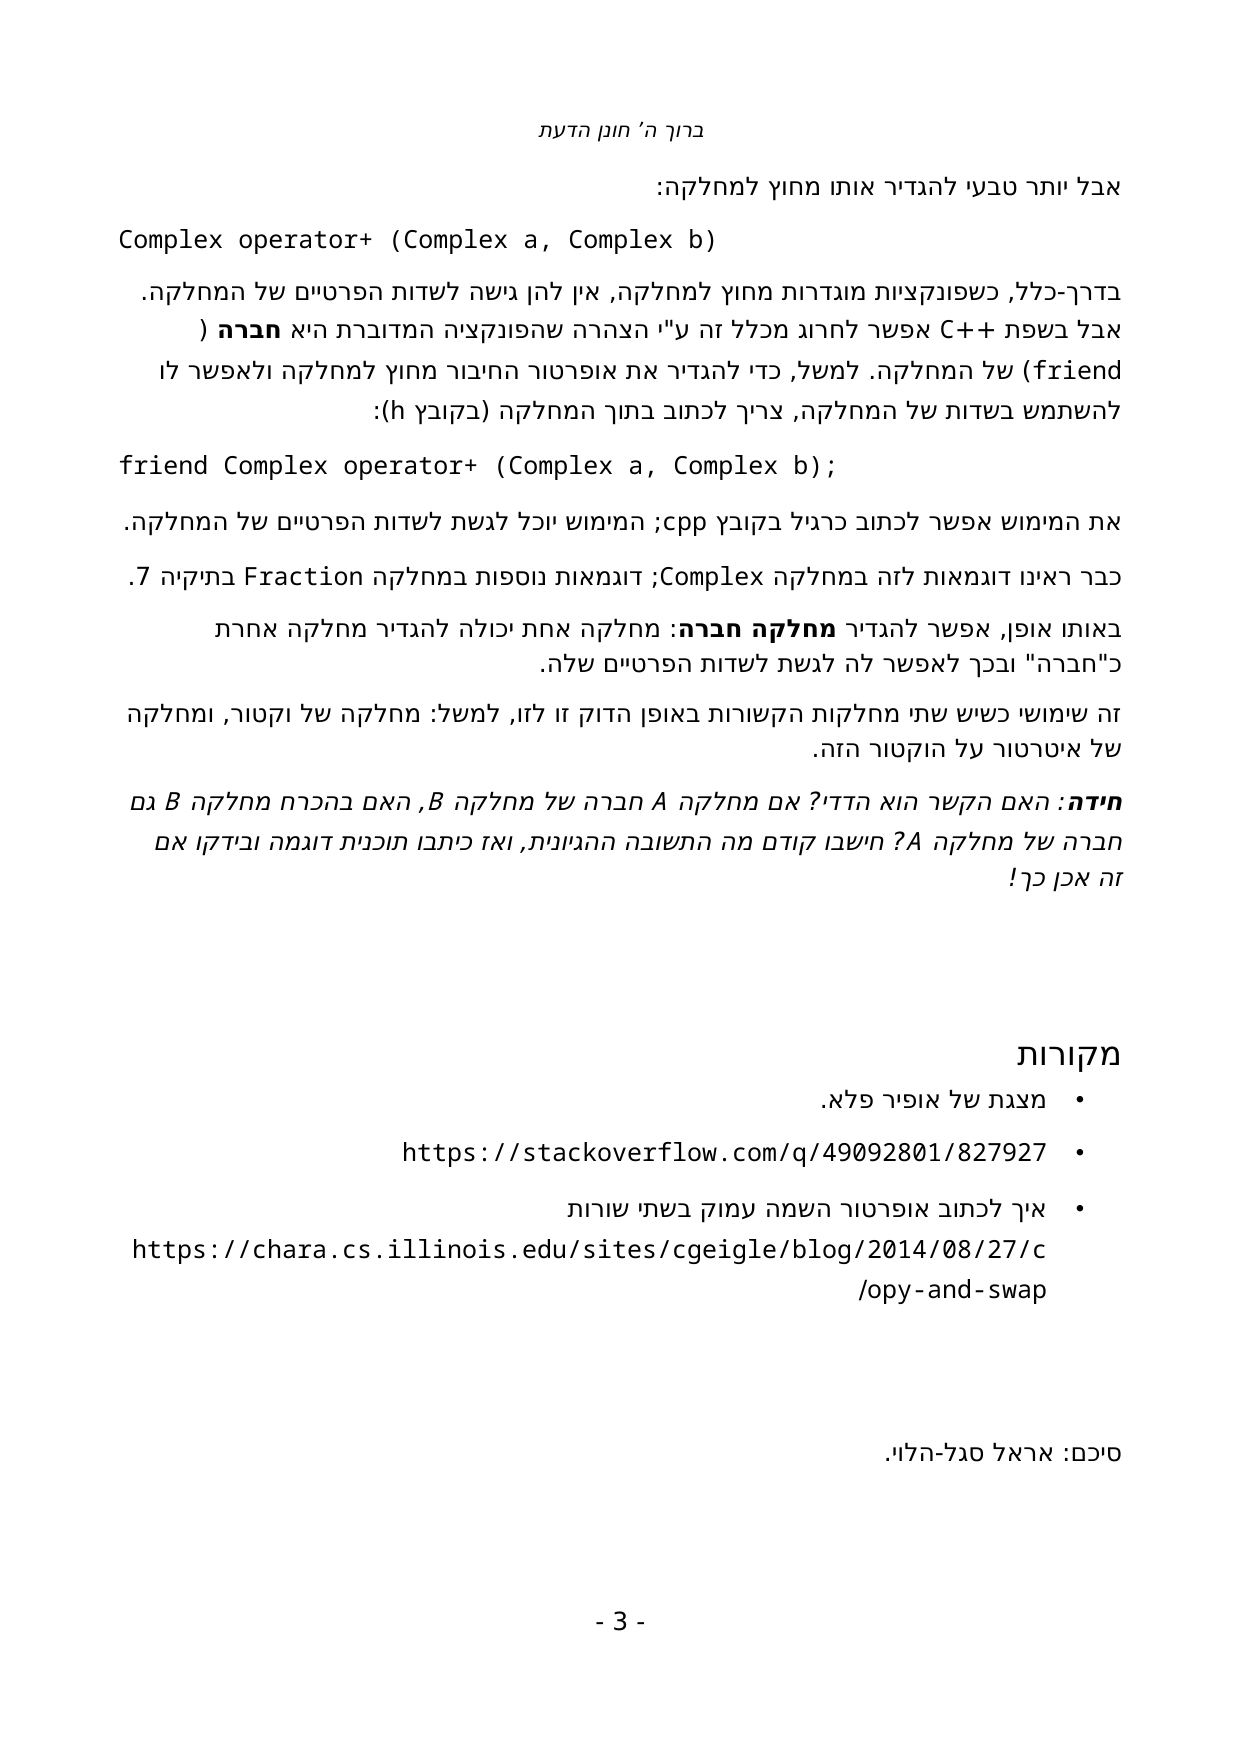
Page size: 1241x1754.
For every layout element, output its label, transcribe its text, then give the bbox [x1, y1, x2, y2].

text זה שימושי כשיש שתי מחלקות הקשורות באופן הדוק זו לזו, למשל: מחלקה של וקטור, ומחלקה של איטרטור על הוקטור הזה. [118, 699, 1122, 763]
text אבל יותר טבעי להגדיר אותו מחוץ למחלקה: [118, 172, 1122, 201]
text באותו אופן, אפשר להגדיר מחלקה חברה: מחלקה אחת יכולה להגדיר מחלקה אחרת כ"חברה" ובכך לאפשר לה לגשת לשדות הפרטיים שלה. [118, 614, 1122, 678]
text Complex operator+ (Complex a, Complex b) [118, 221, 1122, 256]
text את המימוש אפשר לכתוב כרגיל בקובץ cpp; המימוש יוכל לגשת לשדות הפרטיים של המחלקה. [118, 503, 1122, 537]
text בדרך-כלל, כשפונקציות מוגדרות מחוץ למחלקה, אין להן גישה לשדות הפרטיים של המחלקה. אבל בשפת ++C אפשר לחרוג מכלל זה ע"י הצהרה שהפונקציה המדוברת היא חברה (friend) של המחלקה. למשל, כדי להגדיר את אופרטור החיבור מחוץ למחלקה ולאפשר לו להשתמש בשדות של המחלקה, צריך לכתוב בתוך המחלקה (בקובץ h): [118, 277, 1122, 427]
list איך לכתוב אופרטור השמה עמוק בשתי שורות https://chara.cs.illinois.edu/sites/cgeigle/blog/2014/08/27/copy-and-swap/ [118, 1190, 1084, 1306]
list https://stackoverflow.com/q/49092801/827927 [118, 1135, 1084, 1169]
text כבר ראינו דוגמאות לזה במחלקה Complex; דוגמאות נוספות במחלקה Fraction בתיקיה 7. [118, 559, 1122, 593]
text חידה: האם הקשר הוא הדדי? אם מחלקה A חברה של מחלקה B, האם בהכרח מחלקה B גם חברה של מחלקה A? חישבו קודם מה התשובה ההגיונית, ואז כיתבו תוכנית דוגמה ובידקו אם זה אכן כך! [118, 783, 1122, 892]
list מצגת של אופיר פלא. [118, 1085, 1084, 1114]
subtitle מקורות [118, 1034, 1122, 1073]
text סיכם: אראל סגל-הלוי. [118, 1438, 1122, 1467]
text friend Complex operator+ (Complex a, Complex b); [118, 448, 1122, 482]
